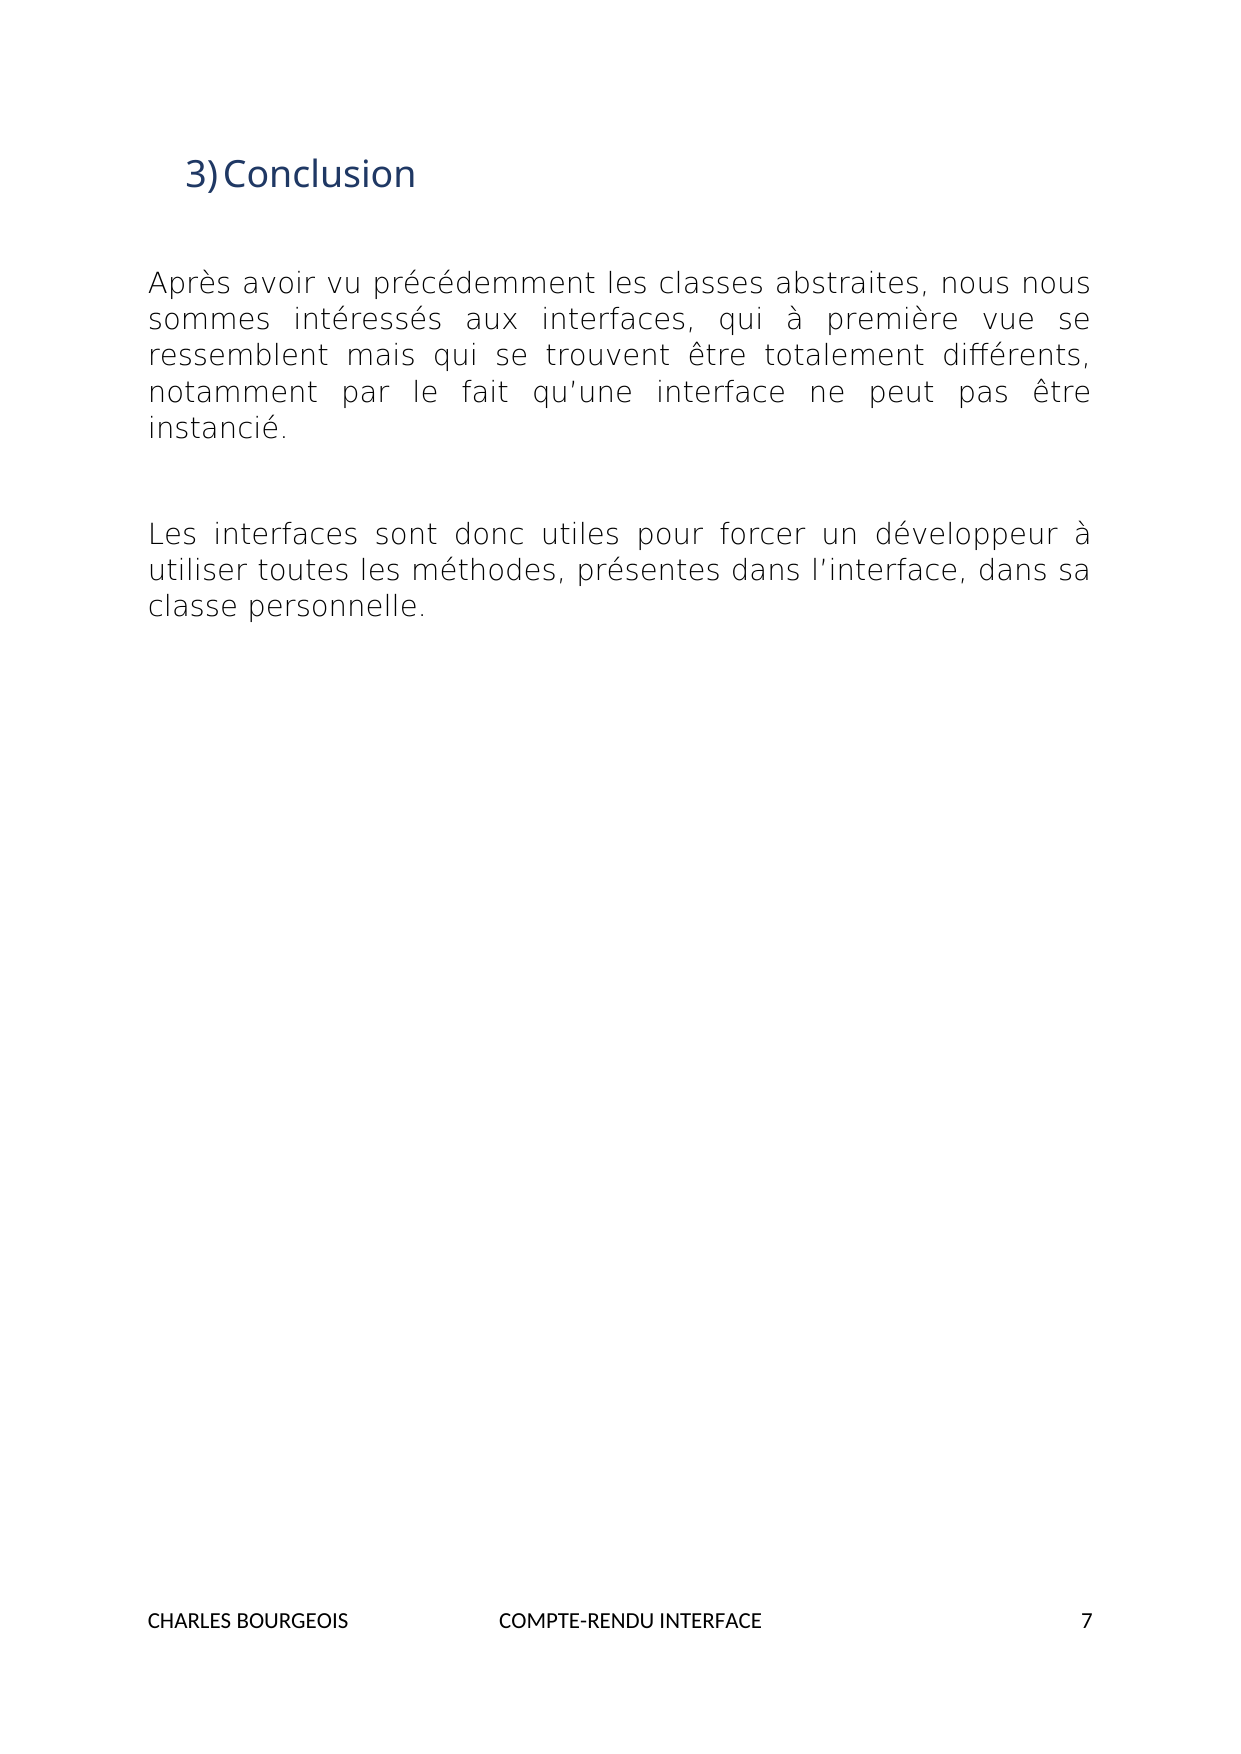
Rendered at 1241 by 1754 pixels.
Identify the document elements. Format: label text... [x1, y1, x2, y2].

text Après avoir vu précédemment les classes abstraites, nous nous sommes intéressés aux interfaces, qui à première vue se ressemblent mais qui se trouvent être totalement différents, notamment par le fait qu’une interface ne peut pas être instancié. [148, 266, 1092, 445]
list Conclusion [185, 148, 1092, 199]
text Les interfaces sont donc utiles pour forcer un développeur à utiliser toutes les méthodes, présentes dans l’interface, dans sa classe personnelle. [148, 517, 1092, 623]
